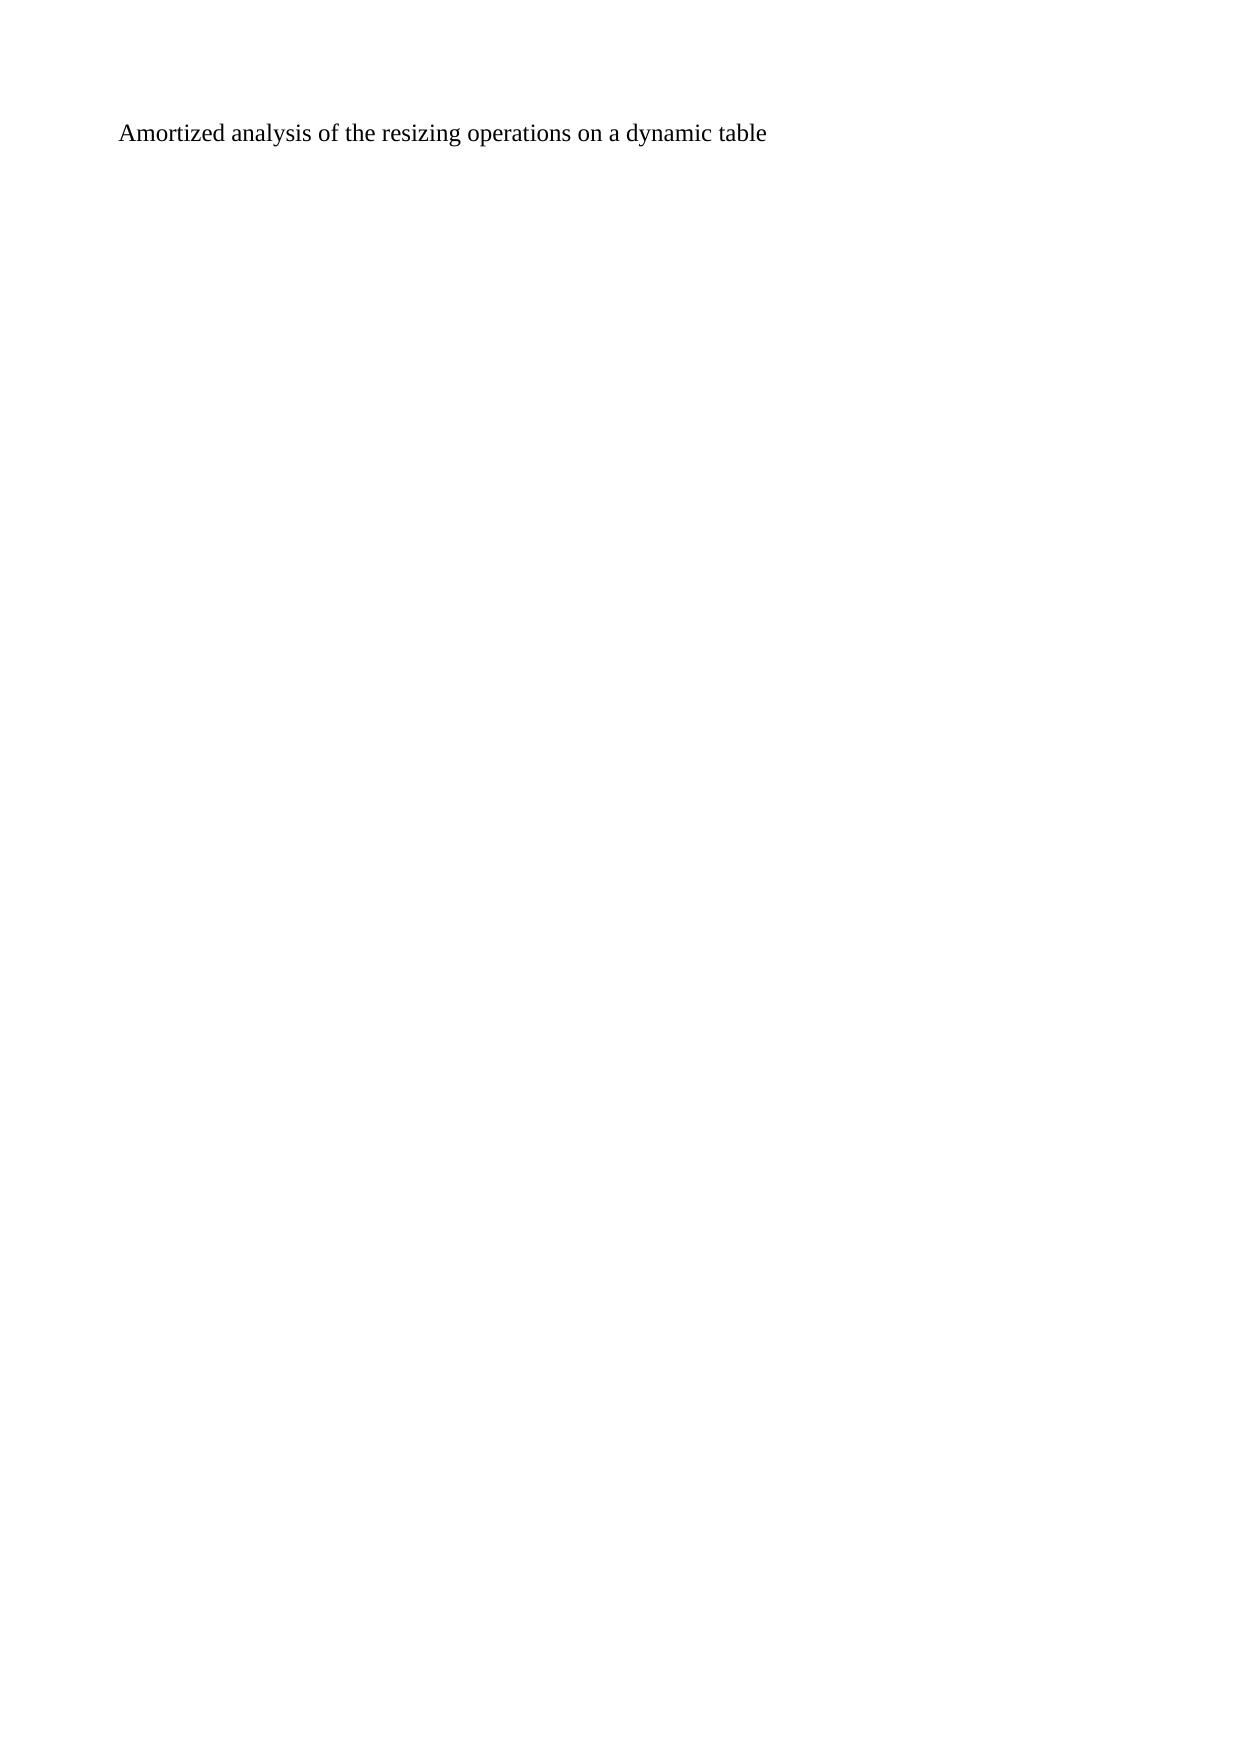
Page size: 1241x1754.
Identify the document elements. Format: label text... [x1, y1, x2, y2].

text Amortized analysis of the resizing operations on a dynamic table [118, 118, 1122, 147]
